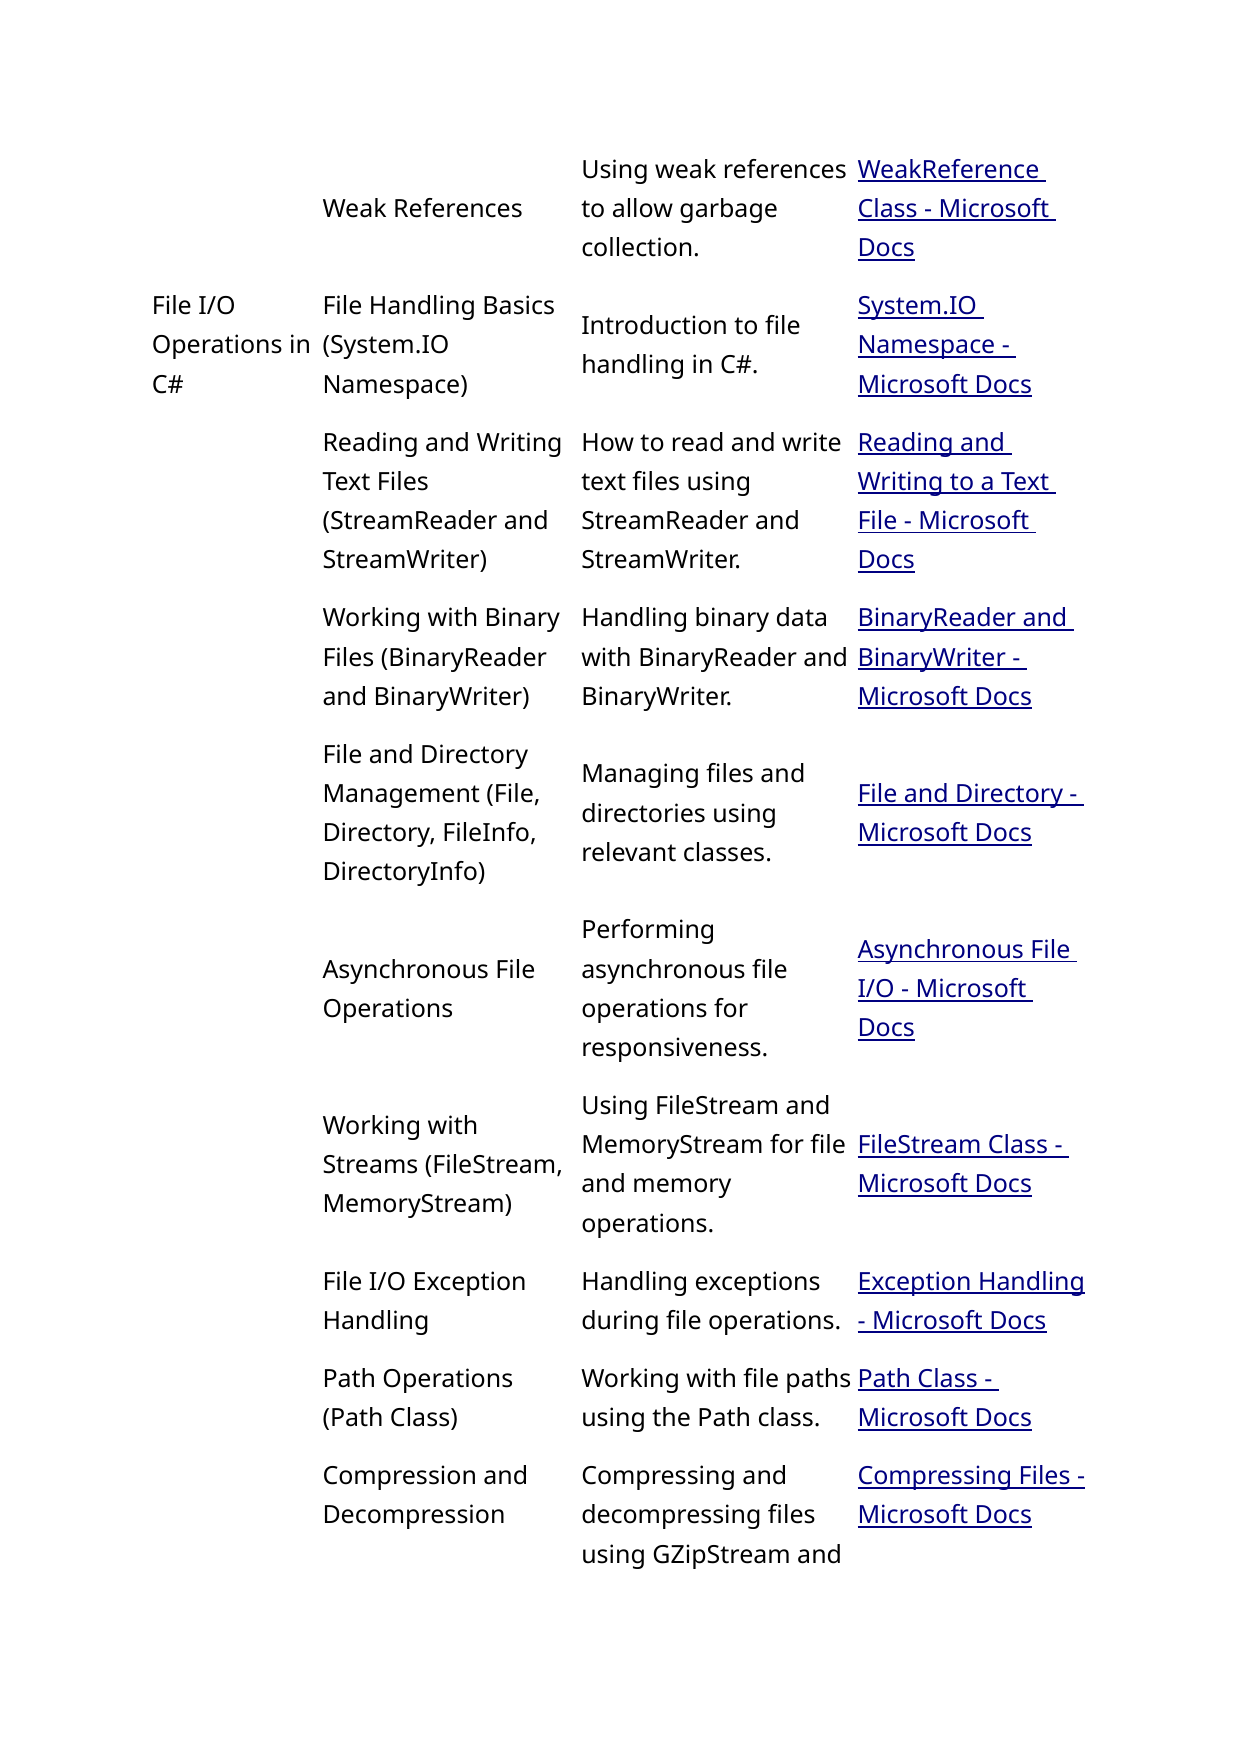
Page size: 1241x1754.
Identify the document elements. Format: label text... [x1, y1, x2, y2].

table_cell Path Class - Microsoft Docs [856, 1359, 1090, 1456]
table_cell File and Directory Management (File, Directory, FileInfo, DirectoryInfo) [321, 735, 579, 911]
table_cell System.IO Namespace - Microsoft Docs [856, 286, 1090, 423]
table_cell Managing files and directories using relevant classes. [580, 735, 856, 911]
table_cell Exception Handling - Microsoft Docs [856, 1262, 1090, 1359]
table_cell [150, 1456, 321, 1572]
table_cell [150, 1262, 321, 1359]
table_cell Using FileStream and MemoryStream for file and memory operations. [580, 1086, 856, 1262]
table_cell FileStream Class - Microsoft Docs [856, 1086, 1090, 1262]
table_cell [150, 735, 321, 911]
table_cell Compressing and decompressing files using GZipStream and [580, 1456, 856, 1572]
table_cell BinaryReader and BinaryWriter - Microsoft Docs [856, 599, 1090, 735]
table_cell Working with Streams (FileStream, MemoryStream) [321, 1086, 579, 1262]
table_cell Compression and Decompression [321, 1456, 579, 1572]
table_cell Weak References [321, 150, 579, 286]
table_cell Path Operations (Path Class) [321, 1359, 579, 1456]
table_cell Working with file paths using the Path class. [580, 1359, 856, 1456]
table_cell Asynchronous File I/O - Microsoft Docs [856, 911, 1090, 1086]
table_cell File Handling Basics (System.IO Namespace) [321, 286, 579, 423]
table_cell File I/O Exception Handling [321, 1262, 579, 1359]
table_cell [150, 150, 321, 286]
table_cell Handling binary data with BinaryReader and BinaryWriter. [580, 599, 856, 735]
table_cell Handling exceptions during file operations. [580, 1262, 856, 1359]
table_cell [150, 423, 321, 598]
table_cell Reading and Writing Text Files (StreamReader and StreamWriter) [321, 423, 579, 598]
table_cell File and Directory - Microsoft Docs [856, 735, 1090, 911]
table_cell WeakReference Class - Microsoft Docs [856, 150, 1090, 286]
table_cell [150, 599, 321, 735]
table_cell Introduction to file handling in C#. [580, 286, 856, 423]
table_cell File I/O Operations in C# [150, 286, 321, 423]
table_cell Working with Binary Files (BinaryReader and BinaryWriter) [321, 599, 579, 735]
table_cell [150, 1359, 321, 1456]
table_cell How to read and write text files using StreamReader and StreamWriter. [580, 423, 856, 598]
table_cell Reading and Writing to a Text File - Microsoft Docs [856, 423, 1090, 598]
table_cell [150, 911, 321, 1086]
table_cell Compressing Files - Microsoft Docs [856, 1456, 1090, 1572]
table_cell [150, 1086, 321, 1262]
table_cell Asynchronous File Operations [321, 911, 579, 1086]
table_cell Performing asynchronous file operations for responsiveness. [580, 911, 856, 1086]
table_cell Using weak references to allow garbage collection. [580, 150, 856, 286]
